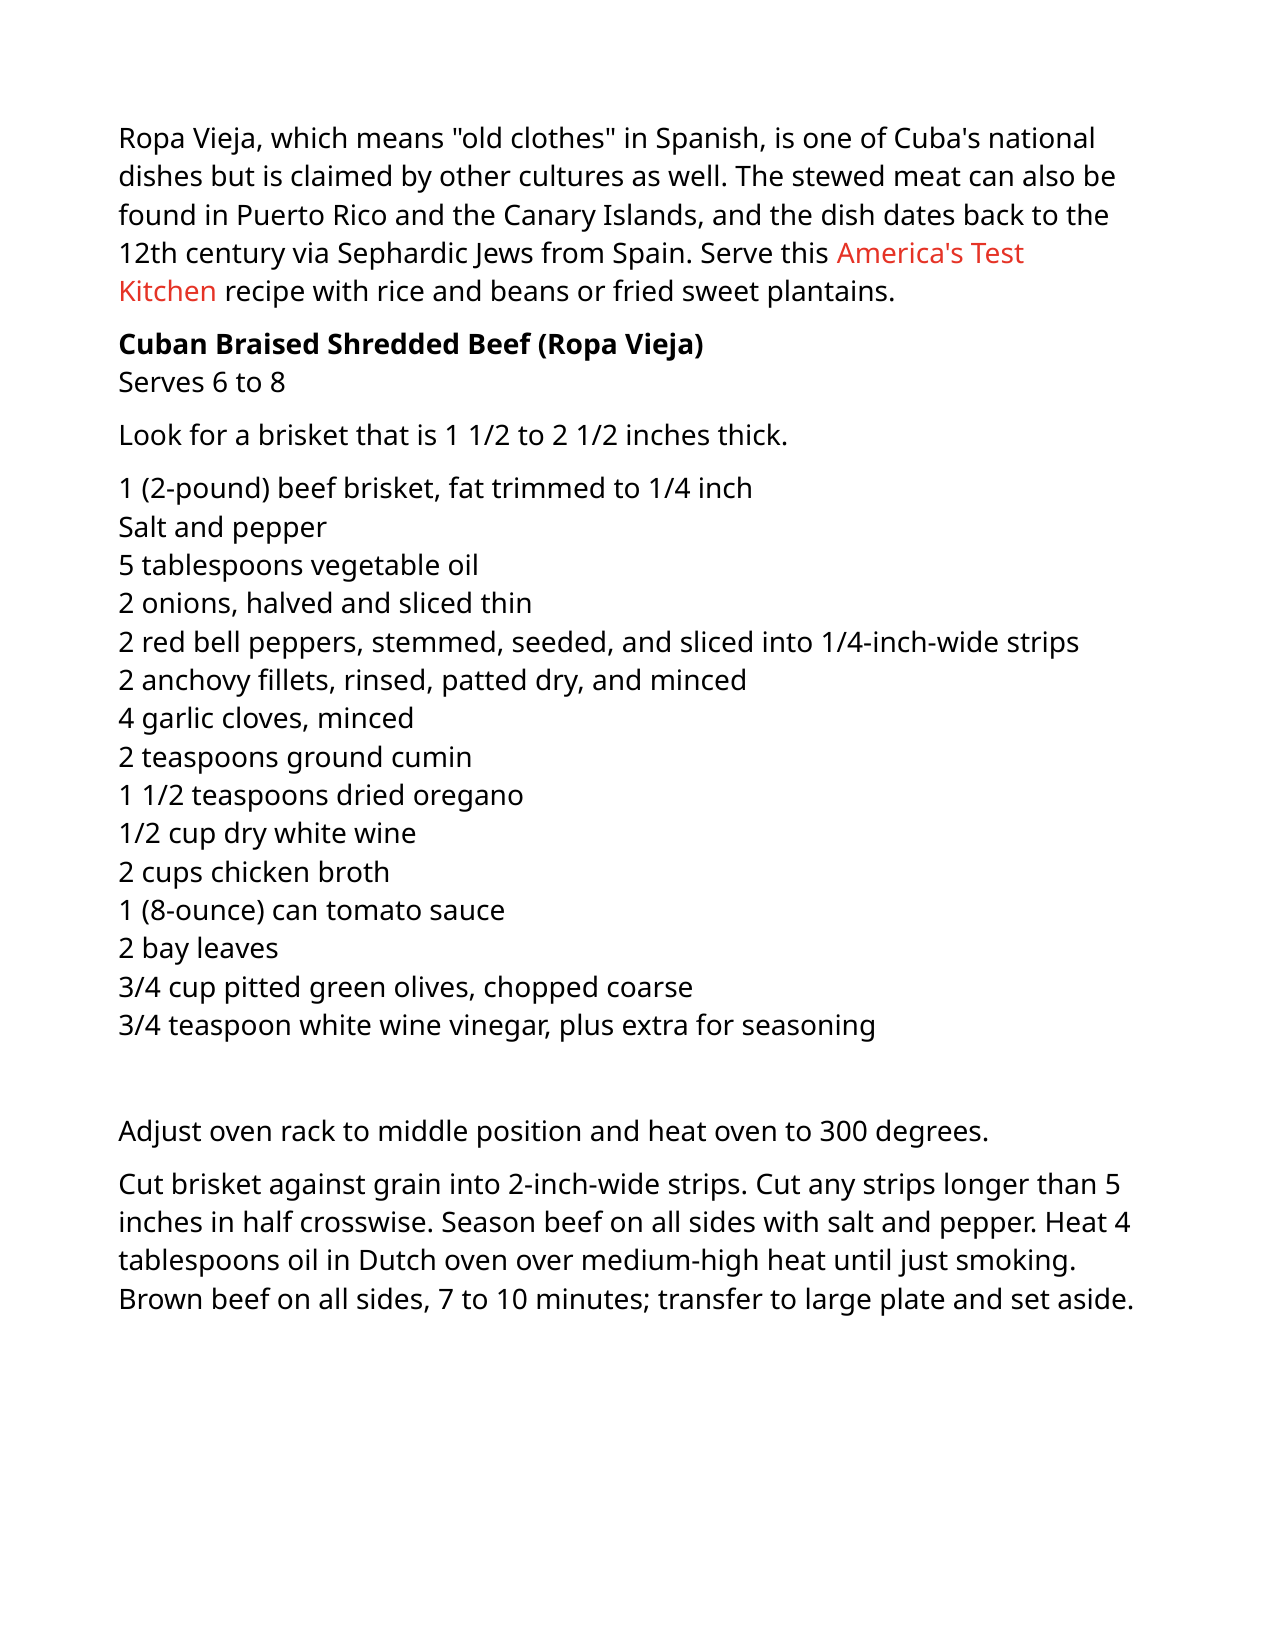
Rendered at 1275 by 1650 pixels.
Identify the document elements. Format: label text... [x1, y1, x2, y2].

text Look for a brisket that is 1 1/2 to 2 1/2 inches thick. [118, 416, 1157, 454]
text 1 (2-pound) beef brisket, fat trimmed to 1/4 inch Salt and pepper 5 tablespoons vegetable oil 2 onions, halved and sliced thin 2 red bell peppers, stemmed, seeded, and sliced into 1/4-inch-wide strips 2 anchovy fillets, rinsed, patted dry, and minced 4 garlic cloves, minced 2 teaspoons ground cumin 1 1/2 teaspoons dried oregano 1/2 cup dry white wine 2 cups chicken broth 1 (8-ounce) can tomato sauce 2 bay leaves 3/4 cup pitted green olives, chopped coarse 3/4 teaspoon white wine vinegar, plus extra for seasoning [118, 468, 1157, 1043]
text Adjust oven rack to middle position and heat oven to 300 degrees. [118, 1111, 1157, 1149]
text Cuban Braised Shredded Beef (Ropa Vieja) Serves 6 to 8 [118, 324, 1157, 401]
text Cut brisket against grain into 2-inch-wide strips. Cut any strips longer than 5 inches in half crosswise. Season beef on all sides with salt and pepper. Heat 4 tablespoons oil in Dutch oven over medium-high heat until just smoking. Brown beef on all sides, 7 to 10 minutes; transfer to large plate and set aside. [118, 1164, 1157, 1317]
text Ropa Vieja, which means "old clothes" in Spanish, is one of Cuba's national dishes but is claimed by other cultures as well. The stewed meat can also be found in Puerto Rico and the Canary Islands, and the dish dates back to the 12th century via Sephardic Jews from Spain. Serve this America's Test Kitchen recipe with rice and beans or fried sweet plantains. [118, 118, 1157, 310]
